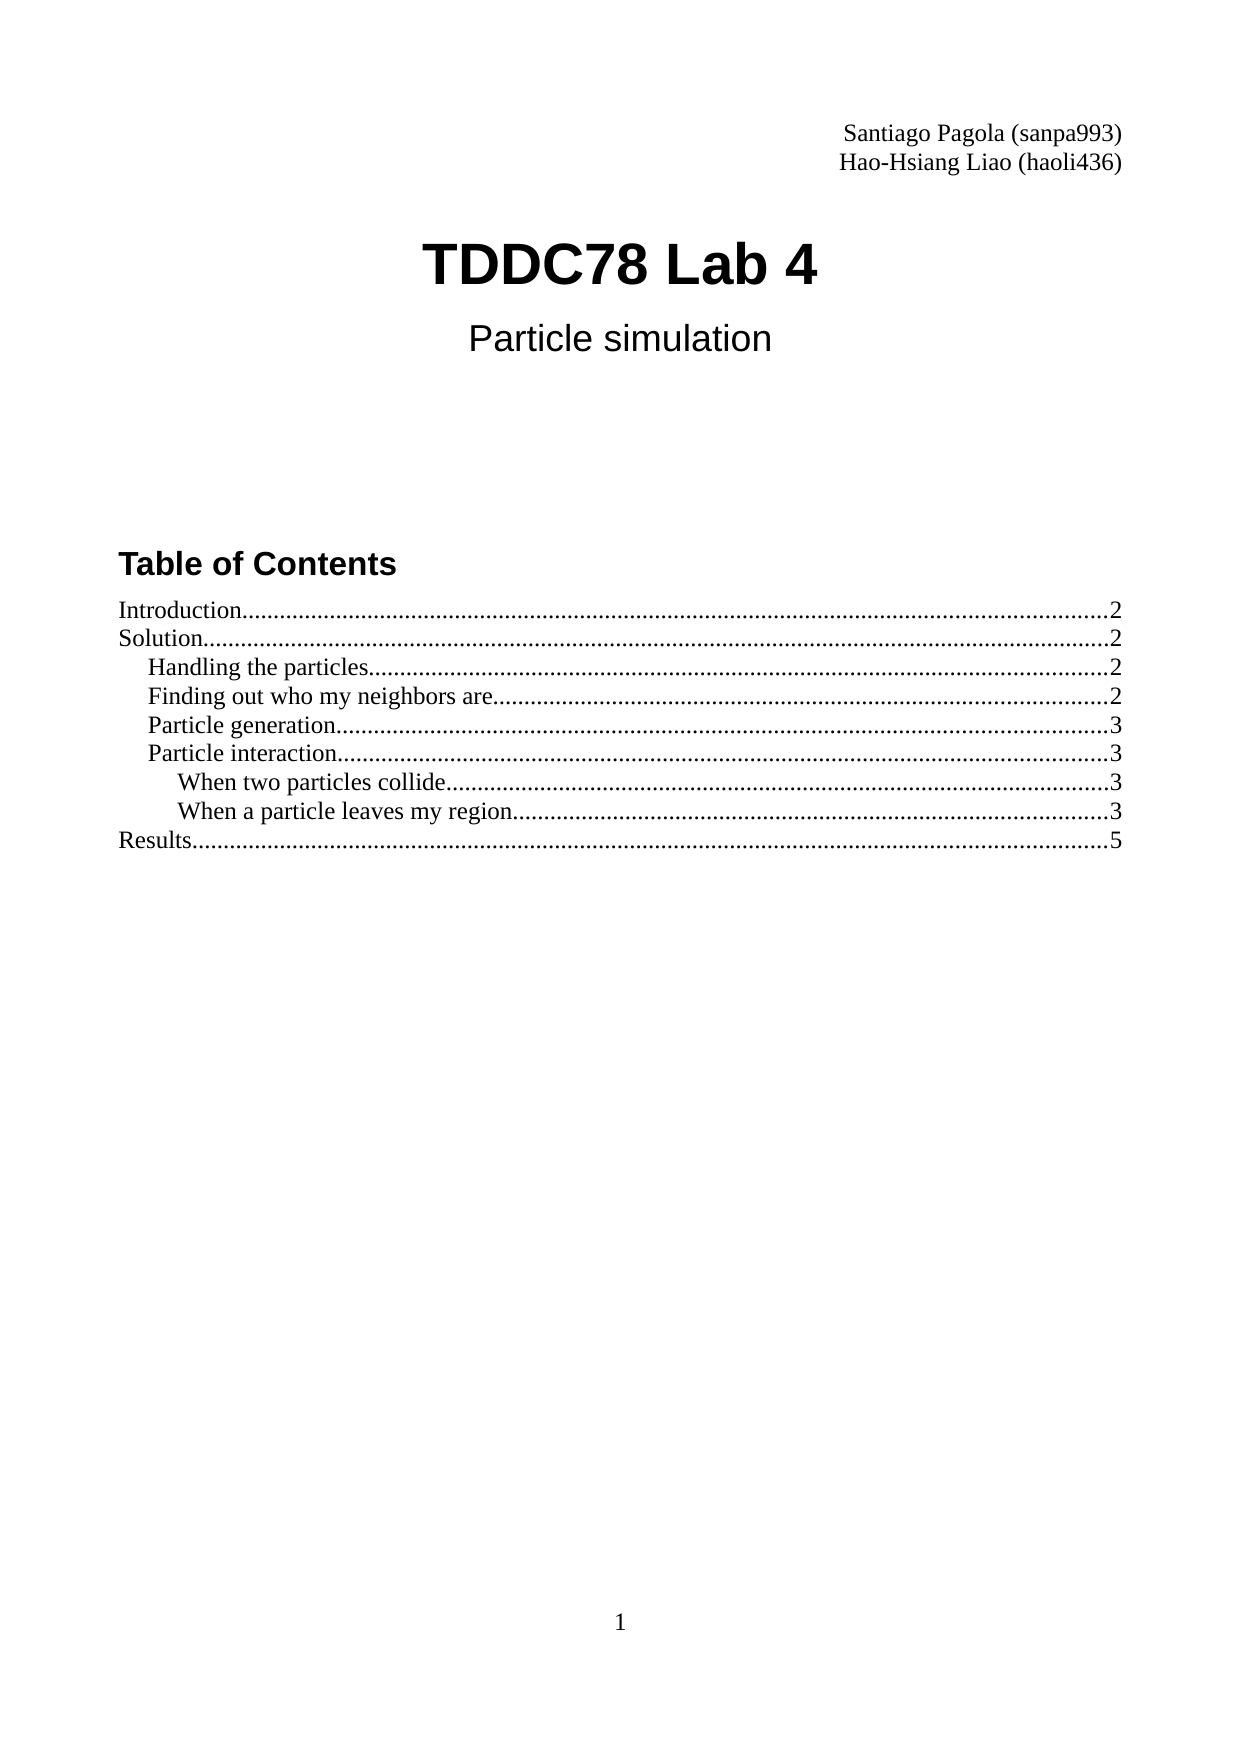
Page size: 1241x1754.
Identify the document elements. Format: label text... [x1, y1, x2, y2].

text Particle interaction 3 [148, 738, 1122, 767]
title TDDC78 Lab 4 [118, 230, 1122, 297]
text Finding out who my neighbors are 2 [148, 681, 1122, 710]
text Particle generation 3 [148, 710, 1122, 738]
text Results 5 [118, 825, 1122, 853]
subtitle Table of Contents [118, 544, 1122, 582]
text When two particles collide 3 [177, 767, 1122, 796]
subtitle Particle simulation [118, 316, 1122, 359]
text When a particle leaves my region 3 [177, 796, 1122, 825]
text Solution 2 [118, 623, 1122, 652]
text Introduction 2 [118, 595, 1122, 623]
text Handling the particles 2 [148, 652, 1122, 681]
